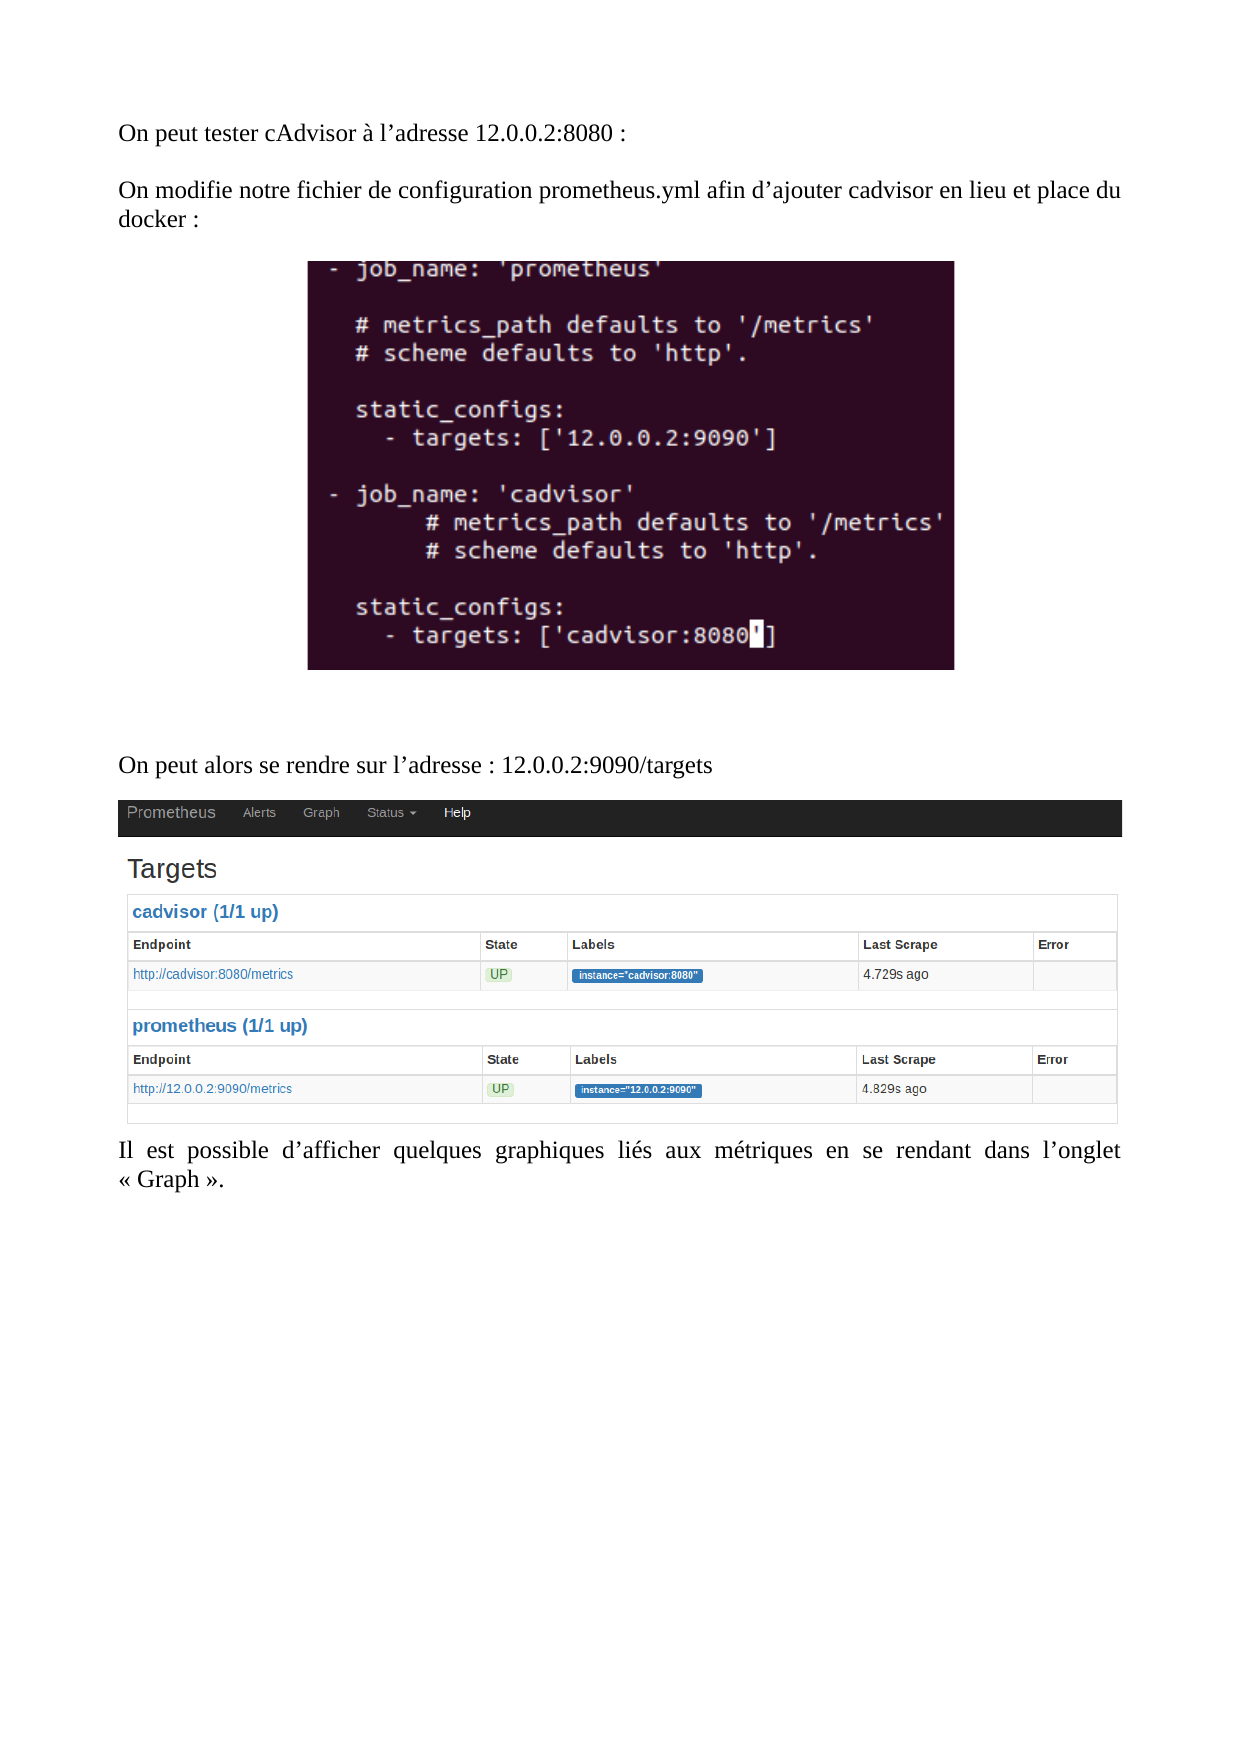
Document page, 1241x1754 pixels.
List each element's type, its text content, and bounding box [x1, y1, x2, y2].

text On modifie notre fichier de configuration prometheus.yml afin d’ajouter cadvisor en lieu et place du docker : [118, 176, 1122, 233]
picture [307, 261, 955, 670]
text Il est possible d’afficher quelques graphiques liés aux métriques en se rendant dans l’onglet « Graph ». [118, 1136, 1122, 1193]
text On peut alors se rendre sur l’adresse : 12.0.0.2:9090/targets [118, 751, 1122, 779]
text On peut tester cAdvisor à l’adresse 12.0.0.2:8080 : [118, 118, 1122, 147]
picture [118, 800, 1123, 1136]
